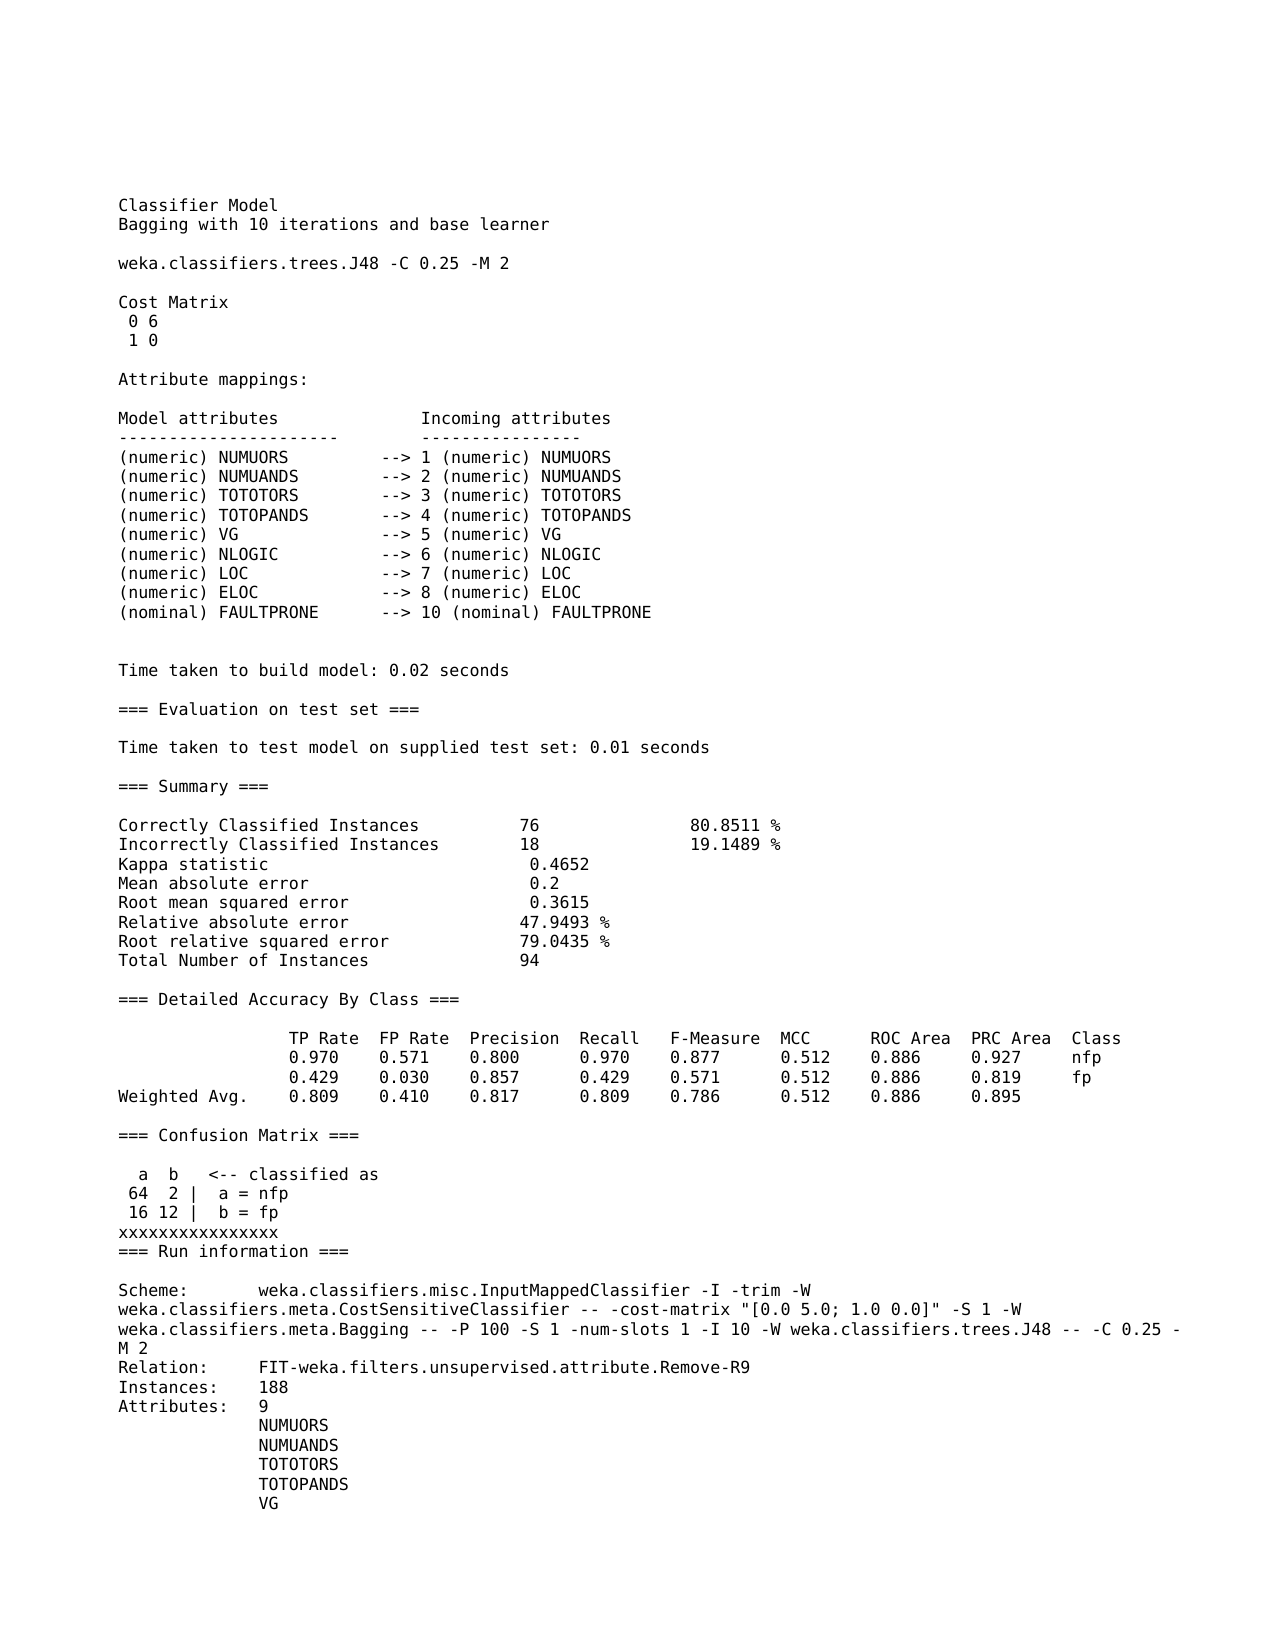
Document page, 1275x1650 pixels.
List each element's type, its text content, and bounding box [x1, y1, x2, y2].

text ---------------------- ---------------- [118, 428, 1187, 448]
text a b <-- classified as [118, 1164, 1187, 1184]
text 0.970 0.571 0.800 0.970 0.877 0.512 0.886 0.927 nfp [118, 1048, 1187, 1068]
text 16 12 | b = fp [118, 1203, 1187, 1223]
text Scheme: weka.classifiers.misc.InputMappedClassifier -I -trim -W weka.classifiers.meta.CostSensitiveClassifier -- -cost-matrix "[0.0 5.0; 1.0 0.0]" -S 1 -W weka.classifiers.meta.Bagging -- -P 100 -S 1 -num-slots 1 -I 10 -W weka.classifiers.trees.J48 -- -C 0.25 -M 2 [118, 1281, 1187, 1358]
text (numeric) ELOC --> 8 (numeric) ELOC [118, 583, 1187, 603]
text Mean absolute error 0.2 [118, 874, 1187, 893]
text === Detailed Accuracy By Class === [118, 990, 1187, 1009]
text (numeric) VG --> 5 (numeric) VG [118, 525, 1187, 544]
text 0 6 [118, 312, 1187, 331]
text === Run information === [118, 1242, 1187, 1261]
text (numeric) NUMUORS --> 1 (numeric) NUMUORS [118, 448, 1187, 467]
text Attributes: 9 [118, 1397, 1187, 1416]
text Cost Matrix [118, 293, 1187, 312]
text Bagging with 10 iterations and base learner [118, 215, 1187, 234]
text 0.429 0.030 0.857 0.429 0.571 0.512 0.886 0.819 fp [118, 1068, 1187, 1087]
text Root relative squared error 79.0435 % [118, 932, 1187, 951]
text === Evaluation on test set === [118, 699, 1187, 719]
text Relation: FIT-weka.filters.unsupervised.attribute.Remove-R9 [118, 1358, 1187, 1378]
text (numeric) NLOGIC --> 6 (numeric) NLOGIC [118, 544, 1187, 564]
text 64 2 | a = nfp [118, 1184, 1187, 1203]
text Classifier Model [118, 196, 1187, 215]
text (numeric) TOTOPANDS --> 4 (numeric) TOTOPANDS [118, 506, 1187, 525]
text (numeric) LOC --> 7 (numeric) LOC [118, 564, 1187, 583]
text VG [118, 1494, 1187, 1513]
text === Confusion Matrix === [118, 1126, 1187, 1145]
text Total Number of Instances 94 [118, 951, 1187, 971]
text NUMUANDS [118, 1436, 1187, 1455]
text 1 0 [118, 331, 1187, 351]
text === Summary === [118, 777, 1187, 796]
text TOTOTORS [118, 1455, 1187, 1474]
text Root mean squared error 0.3615 [118, 893, 1187, 913]
text Relative absolute error 47.9493 % [118, 913, 1187, 932]
text (numeric) TOTOTORS --> 3 (numeric) TOTOTORS [118, 486, 1187, 506]
text Incorrectly Classified Instances 18 19.1489 % [118, 835, 1187, 854]
text TOTOPANDS [118, 1474, 1187, 1494]
text Kappa statistic 0.4652 [118, 854, 1187, 874]
text Correctly Classified Instances 76 80.8511 % [118, 816, 1187, 835]
text Weighted Avg. 0.809 0.410 0.817 0.809 0.786 0.512 0.886 0.895 [118, 1087, 1187, 1106]
text xxxxxxxxxxxxxxxx [118, 1223, 1187, 1242]
text (numeric) NUMUANDS --> 2 (numeric) NUMUANDS [118, 467, 1187, 486]
text NUMUORS [118, 1416, 1187, 1436]
text Model attributes Incoming attributes [118, 409, 1187, 428]
text Instances: 188 [118, 1378, 1187, 1397]
text (nominal) FAULTPRONE --> 10 (nominal) FAULTPRONE [118, 603, 1187, 622]
text Time taken to test model on supplied test set: 0.01 seconds [118, 738, 1187, 758]
text weka.classifiers.trees.J48 -C 0.25 -M 2 [118, 254, 1187, 273]
text Attribute mappings: [118, 370, 1187, 389]
text TP Rate FP Rate Precision Recall F-Measure MCC ROC Area PRC Area Class [118, 1029, 1187, 1048]
text Time taken to build model: 0.02 seconds [118, 661, 1187, 680]
